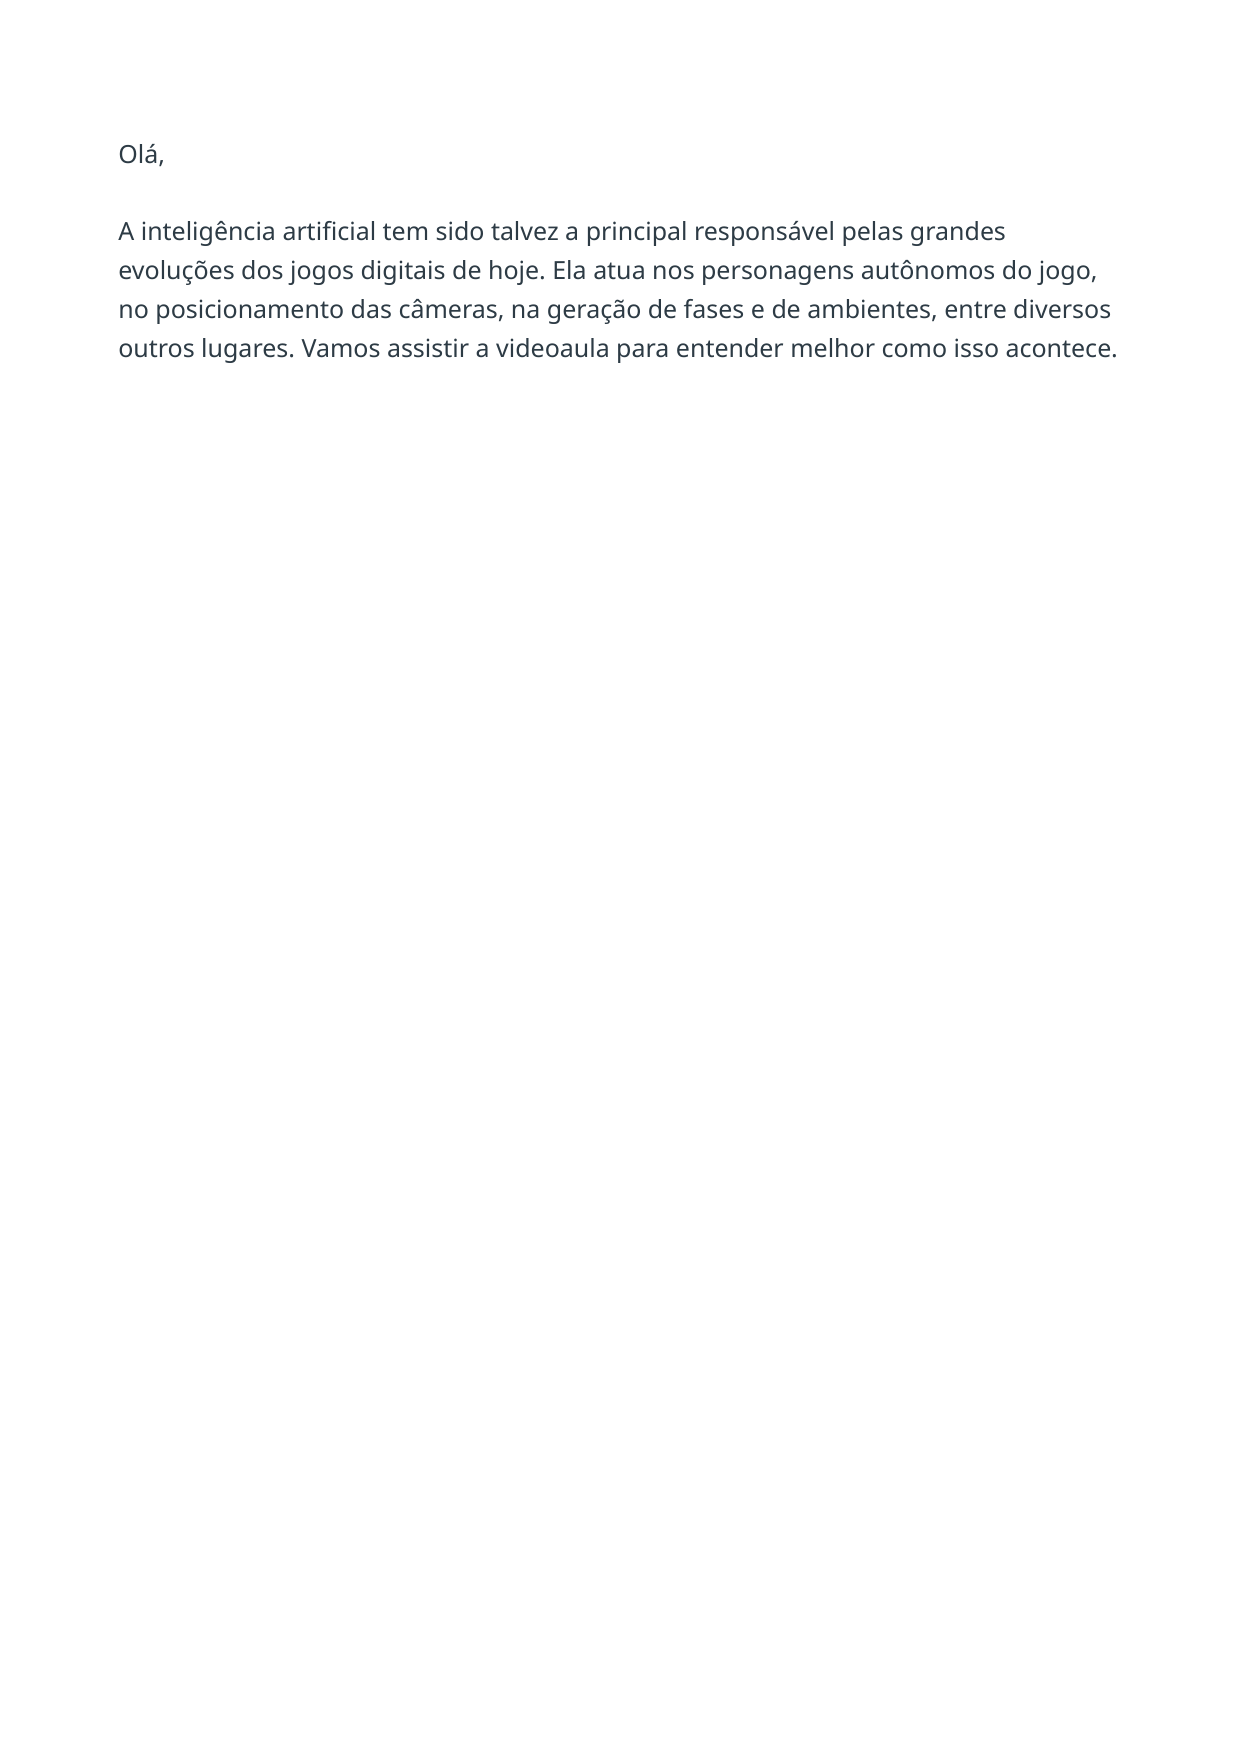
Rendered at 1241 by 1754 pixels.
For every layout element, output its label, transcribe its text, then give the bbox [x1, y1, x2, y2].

text A inteligência artificial tem sido talvez a principal responsável pelas grandes evoluções dos jogos digitais de hoje. Ela atua nos personagens autônomos do jogo, no posicionamento das câmeras, na geração de fases e de ambientes, entre diversos outros lugares. Vamos assistir a videoaula para entender melhor como isso acontece. [118, 213, 1122, 365]
text Olá, [118, 137, 1122, 171]
